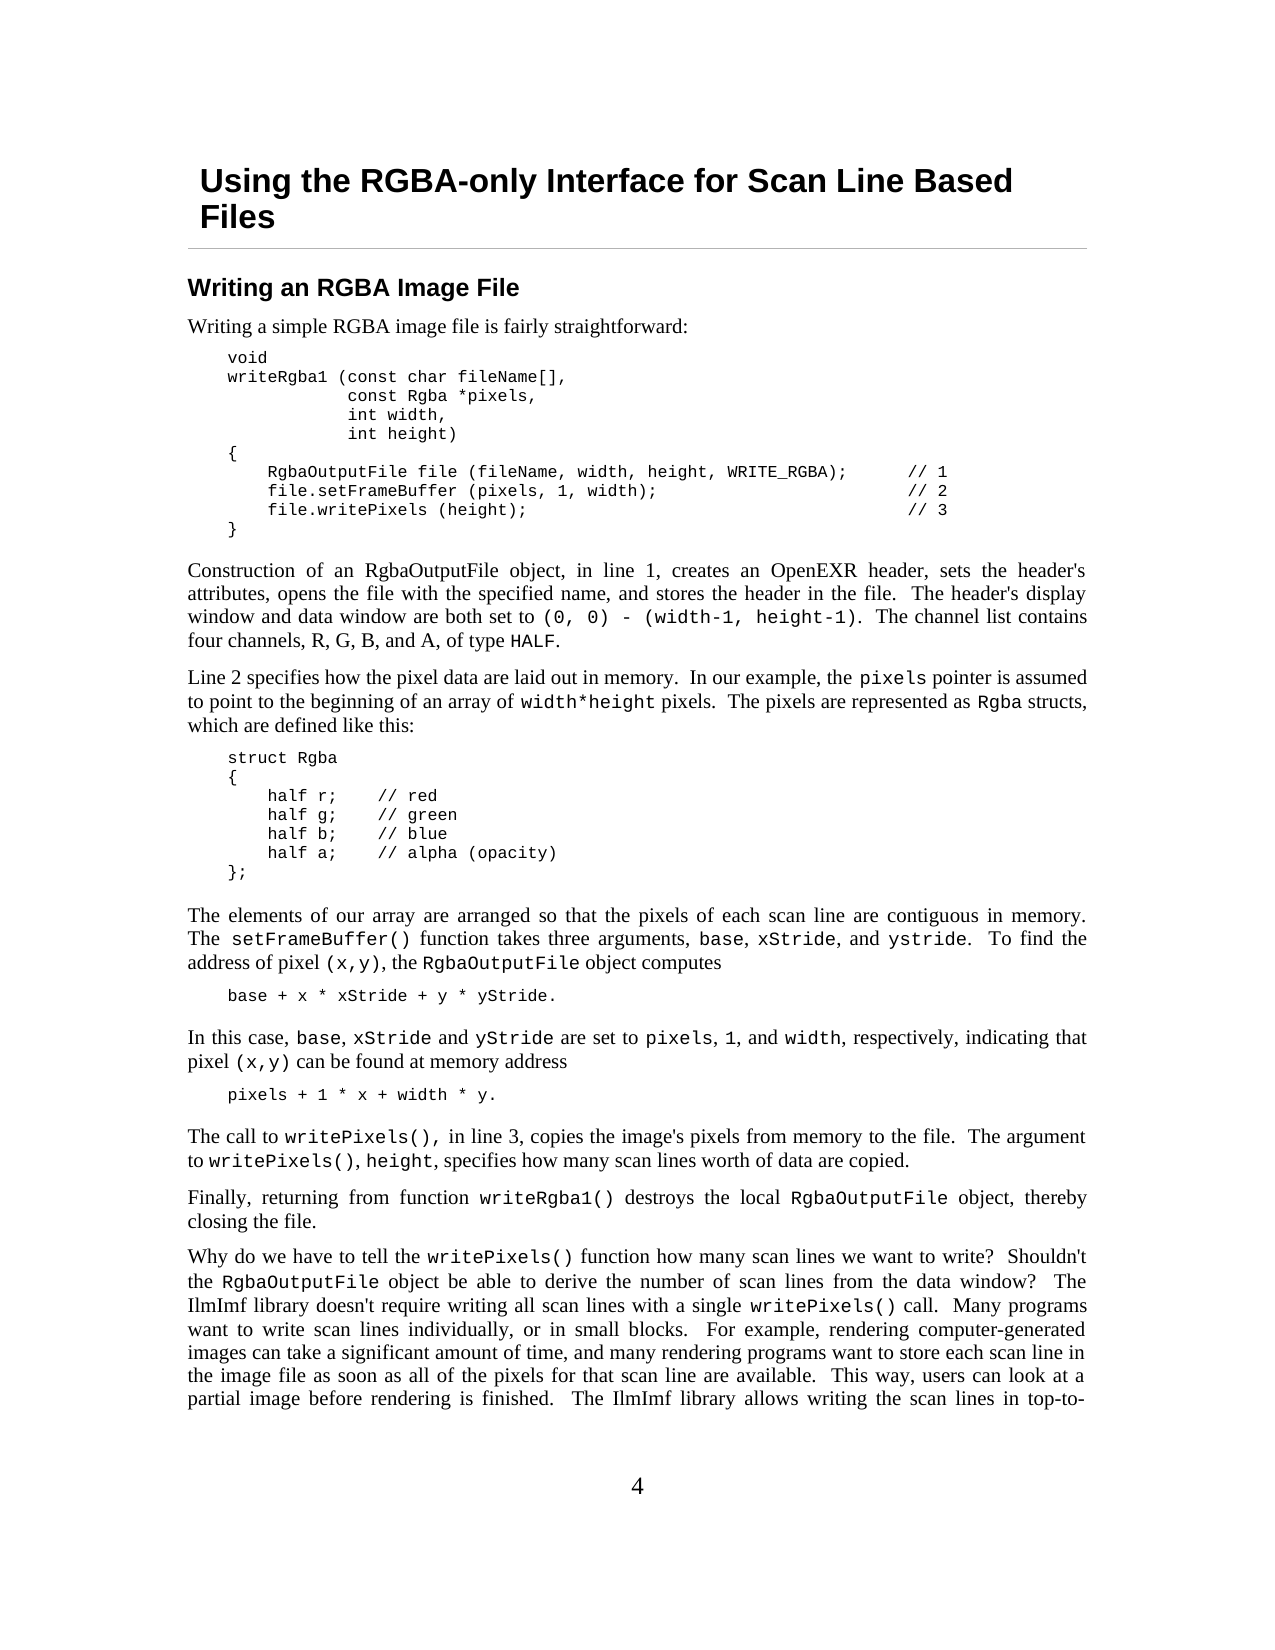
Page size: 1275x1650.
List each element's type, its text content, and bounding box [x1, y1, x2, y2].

text Why do we have to tell the writePixels() function how many scan lines we want to write? Shouldn't the RgbaOutputFile object be able to derive the number of scan lines from the data window? The IlmImf library doesn't require writing all scan lines with a single writePixels() call. Many programs want to write scan lines individually, or in small blocks. For example, rendering computer-generated images can take a significant amount of time, and many rendering programs want to store each scan line in the image file as soon as all of the pixels for that scan line are available. This way, users can look at a partial image before rendering is finished. The IlmImf library allows writing the scan lines in top-to- [187, 1245, 1087, 1410]
text RgbaOutputFile file (fileName, width, height, WRITE_RGBA); // 1 [187, 464, 1087, 483]
text int height) [187, 426, 1087, 445]
text writeRgba1 (const char fileName[], [187, 369, 1087, 388]
text Construction of an RgbaOutputFile object, in line 1, creates an OpenEXR header, sets the header's attributes, opens the file with the specified name, and stores the header in the file. The header's display window and data window are both set to (0, 0) - (width-1, height-1). The channel list contains four channels, R, G, B, and A, of type HALF. [187, 558, 1087, 653]
text void [187, 350, 1087, 369]
text half r; // red [187, 788, 1087, 807]
text file.writePixels (height); // 3 [187, 502, 1087, 521]
text half g; // green [187, 807, 1087, 826]
subtitle Writing an RGBA Image File [187, 274, 1087, 302]
subtitle Using the RGBA-only Interface for Scan Line Based Files [187, 150, 1087, 249]
text half b; // blue [187, 826, 1087, 844]
text pixels + 1 * x + width * y. [187, 1087, 1087, 1106]
text struct Rgba [187, 750, 1087, 769]
text int width, [187, 407, 1087, 426]
text { [187, 445, 1087, 464]
text Finally, returning from function writeRgba1() destroys the local RgbaOutputFile object, thereby closing the file. [187, 1186, 1087, 1233]
text half a; // alpha (opacity) [187, 844, 1087, 863]
text { [187, 769, 1087, 788]
text file.setFrameBuffer (pixels, 1, width); // 2 [187, 483, 1087, 502]
text The elements of our array are arranged so that the pixels of each scan line are contiguous in memory. The setFrameBuffer() function takes three arguments, base, xStride, and ystride. To find the address of pixel (x,y), the RgbaOutputFile object computes [187, 904, 1087, 975]
text }; [187, 863, 1087, 882]
text In this case, base, xStride and yStride are set to pixels, 1, and width, respectively, indicating that pixel (x,y) can be found at memory address [187, 1026, 1087, 1074]
text Line 2 specifies how the pixel data are laid out in memory. In our example, the pixels pointer is assumed to point to the beginning of an array of width*height pixels. The pixels are represented as Rgba structs, which are defined like this: [187, 666, 1087, 737]
text } [187, 521, 1087, 539]
text Writing a simple RGBA image file is fairly straightforward: [187, 314, 1087, 337]
text The call to writePixels(), in line 3, copies the image's pixels from memory to the file. The argument to writePixels(), height, specifies how many scan lines worth of data are copied. [187, 1124, 1087, 1173]
text const Rgba *pixels, [187, 388, 1087, 407]
text base + x * xStride + y * yStride. [187, 988, 1087, 1007]
